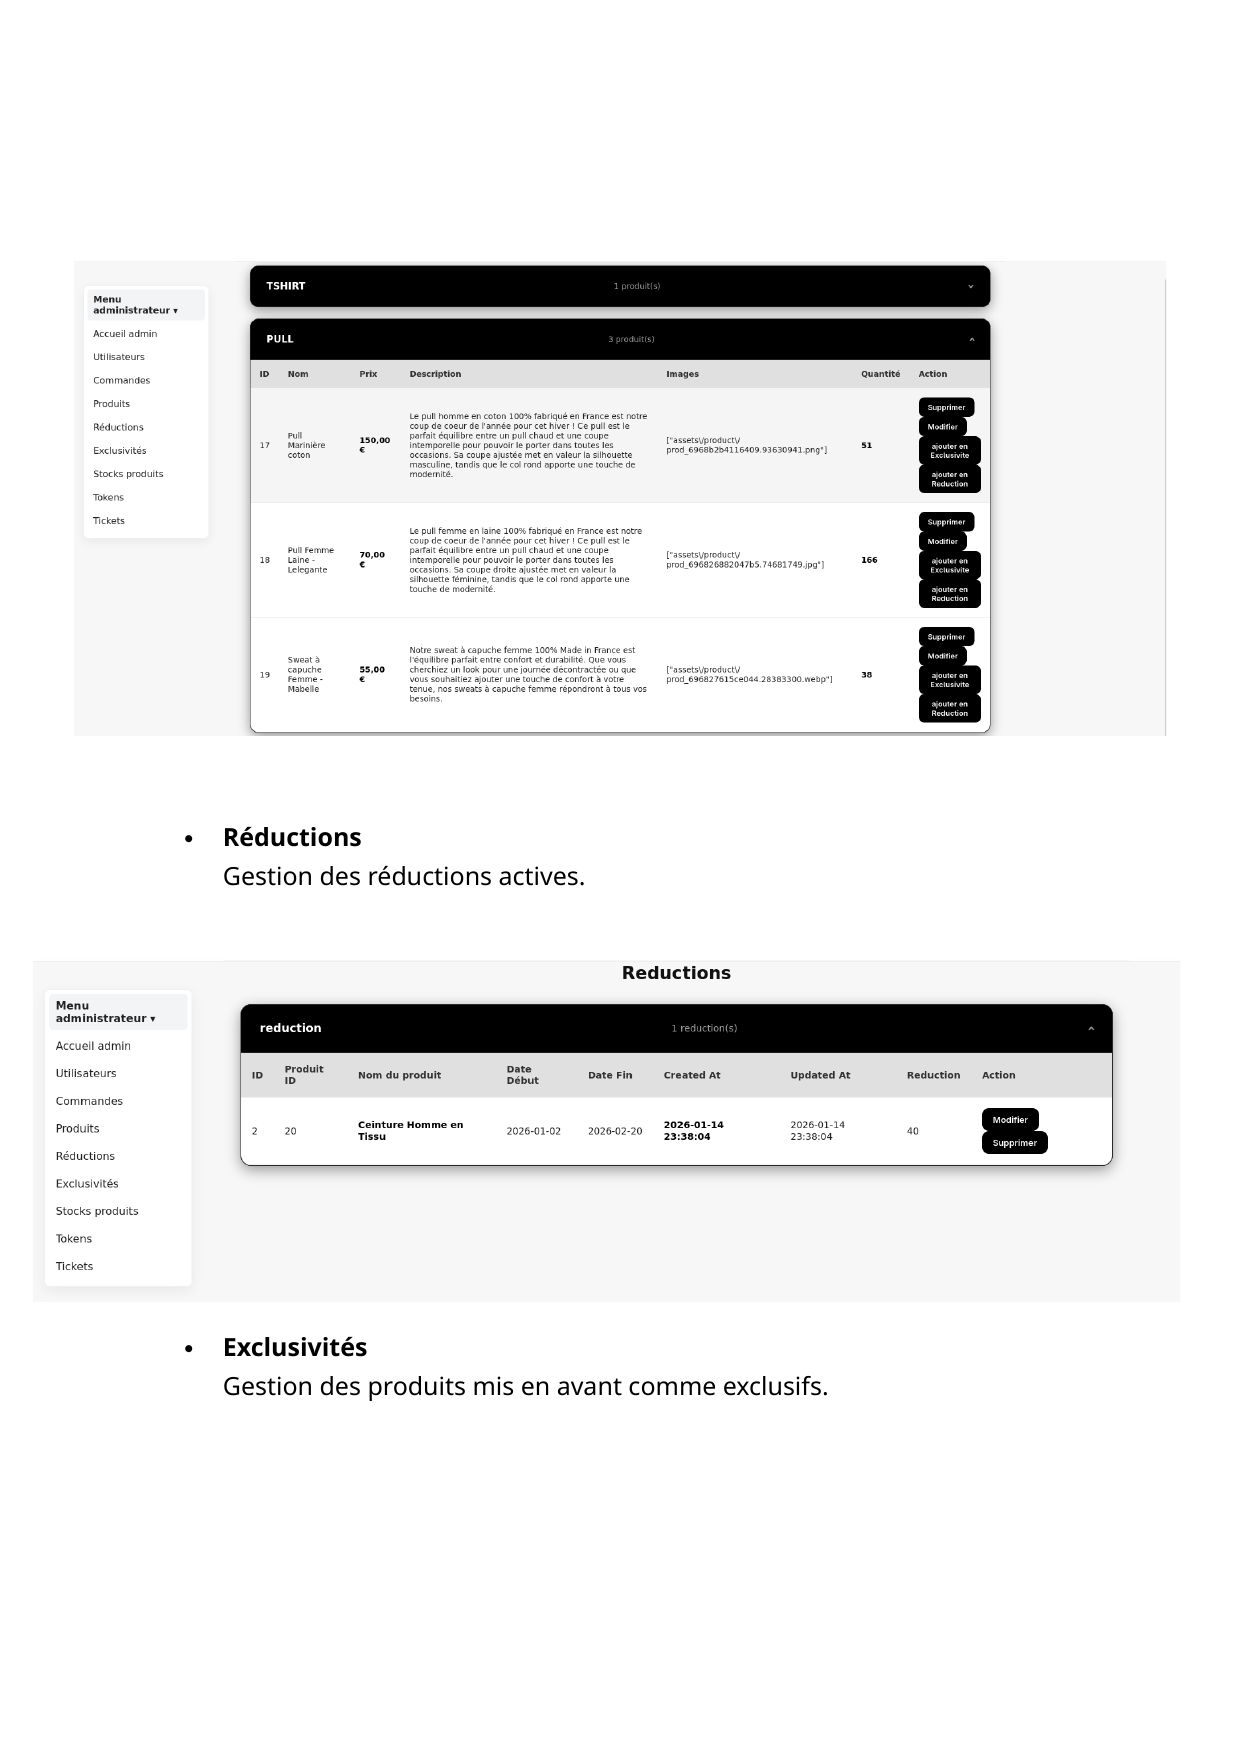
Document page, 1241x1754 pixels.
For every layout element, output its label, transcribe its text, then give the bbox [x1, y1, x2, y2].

list Exclusivités Gestion des produits mis en avant comme exclusifs. [185, 1302, 1093, 1403]
picture [32, 958, 1181, 1302]
list Réductions Gestion des réductions actives. [185, 819, 1093, 893]
picture [73, 260, 1167, 736]
